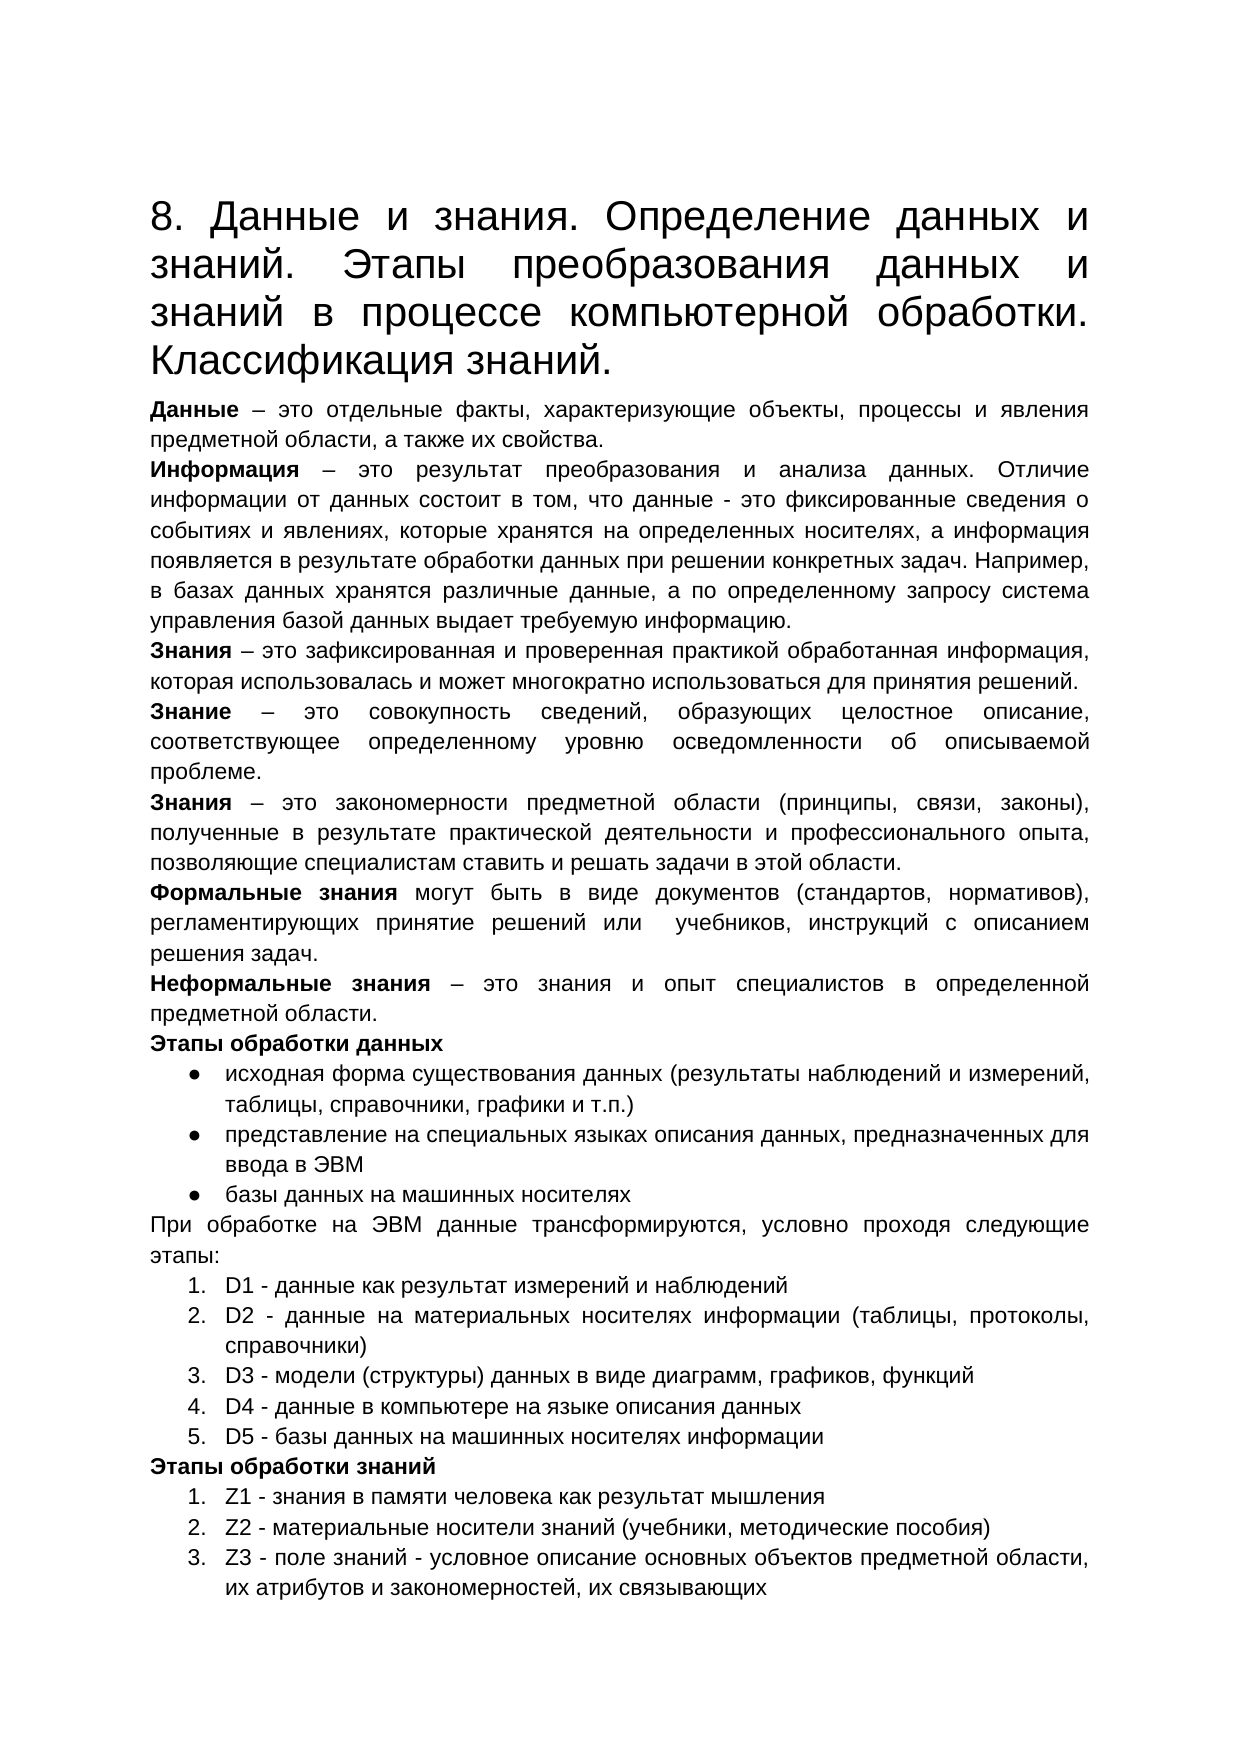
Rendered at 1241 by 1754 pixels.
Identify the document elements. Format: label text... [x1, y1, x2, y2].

list базы данных на машинных носителях [187, 1181, 1090, 1208]
list представление на специальных языках описания данных, предназначенных для ввода в ЭВМ [187, 1121, 1090, 1177]
text Этапы обработки знаний [150, 1453, 1090, 1479]
subtitle 8. Данные и знания. Определение данных и знаний. Этапы преобразования данных и знаний в процессе компьютерной обработки. Классификация знаний. [150, 192, 1090, 383]
text Знание – это совокупность сведений, образующих целостное описание, соответствующее определенному уровню осведомленности об описываемой проблеме. [150, 698, 1090, 785]
list D2 - данные на материальных носителях информации (таблицы, протоколы, справочники) [187, 1302, 1090, 1359]
text При обработке на ЭВМ данные трансформируются, условно проходя следующие этапы: [150, 1211, 1090, 1268]
text Этапы обработки данных [150, 1030, 1090, 1057]
list D1 - данные как результат измерений и наблюдений [187, 1272, 1090, 1298]
list D3 - модели (структуры) данных в виде диаграмм, графиков, функций [187, 1362, 1090, 1389]
text Формальные знания могут быть в виде документов (стандартов, нормативов), регламентирующих принятие решений или учебников, инструкций с описанием решения задач. [150, 879, 1090, 966]
list Z3 - поле знаний - условное описание основных объектов предметной области, их атрибутов и закономерностей, их связывающих [187, 1544, 1090, 1600]
text Данные – это отдельные факты, характеризующие объекты, процессы и явления предметной области, а также их свойства. [150, 396, 1090, 452]
list D4 - данные в компьютере на языке описания данных [187, 1393, 1090, 1419]
list Z1 - знания в памяти человека как результат мышления [187, 1483, 1090, 1510]
list D5 - базы данных на машинных носителях информации [187, 1423, 1090, 1449]
text Знания – это закономерности предметной области (принципы, связи, законы), полученные в результате практической деятельности и профессионального опыта, позволяющие специалистам ставить и решать задачи в этой области. [150, 788, 1090, 875]
list Z2 - материальные носители знаний (учебники, методические пособия) [187, 1513, 1090, 1540]
text Неформальные знания – это знания и опыт специалистов в определенной предметной области. [150, 970, 1090, 1026]
text Знания – это зафиксированная и проверенная практикой обработанная информация, которая использовалась и может многократно использоваться для принятия решений. [150, 637, 1090, 694]
list исходная форма существования данных (результаты наблюдений и измерений, таблицы, справочники, графики и т.п.) [187, 1060, 1090, 1117]
text Информация – это результат преобразования и анализа данных. Отличие информации от данных состоит в том, что данные - это фиксированные сведения о событиях и явлениях, которые хранятся на определенных носителях, а информация появляется в результате обработки данных при решении конкретных задач. Например, в базах данных хранятся различные данные, а по определенному запросу система управления базой данных выдает требуемую информацию. [150, 456, 1090, 634]
